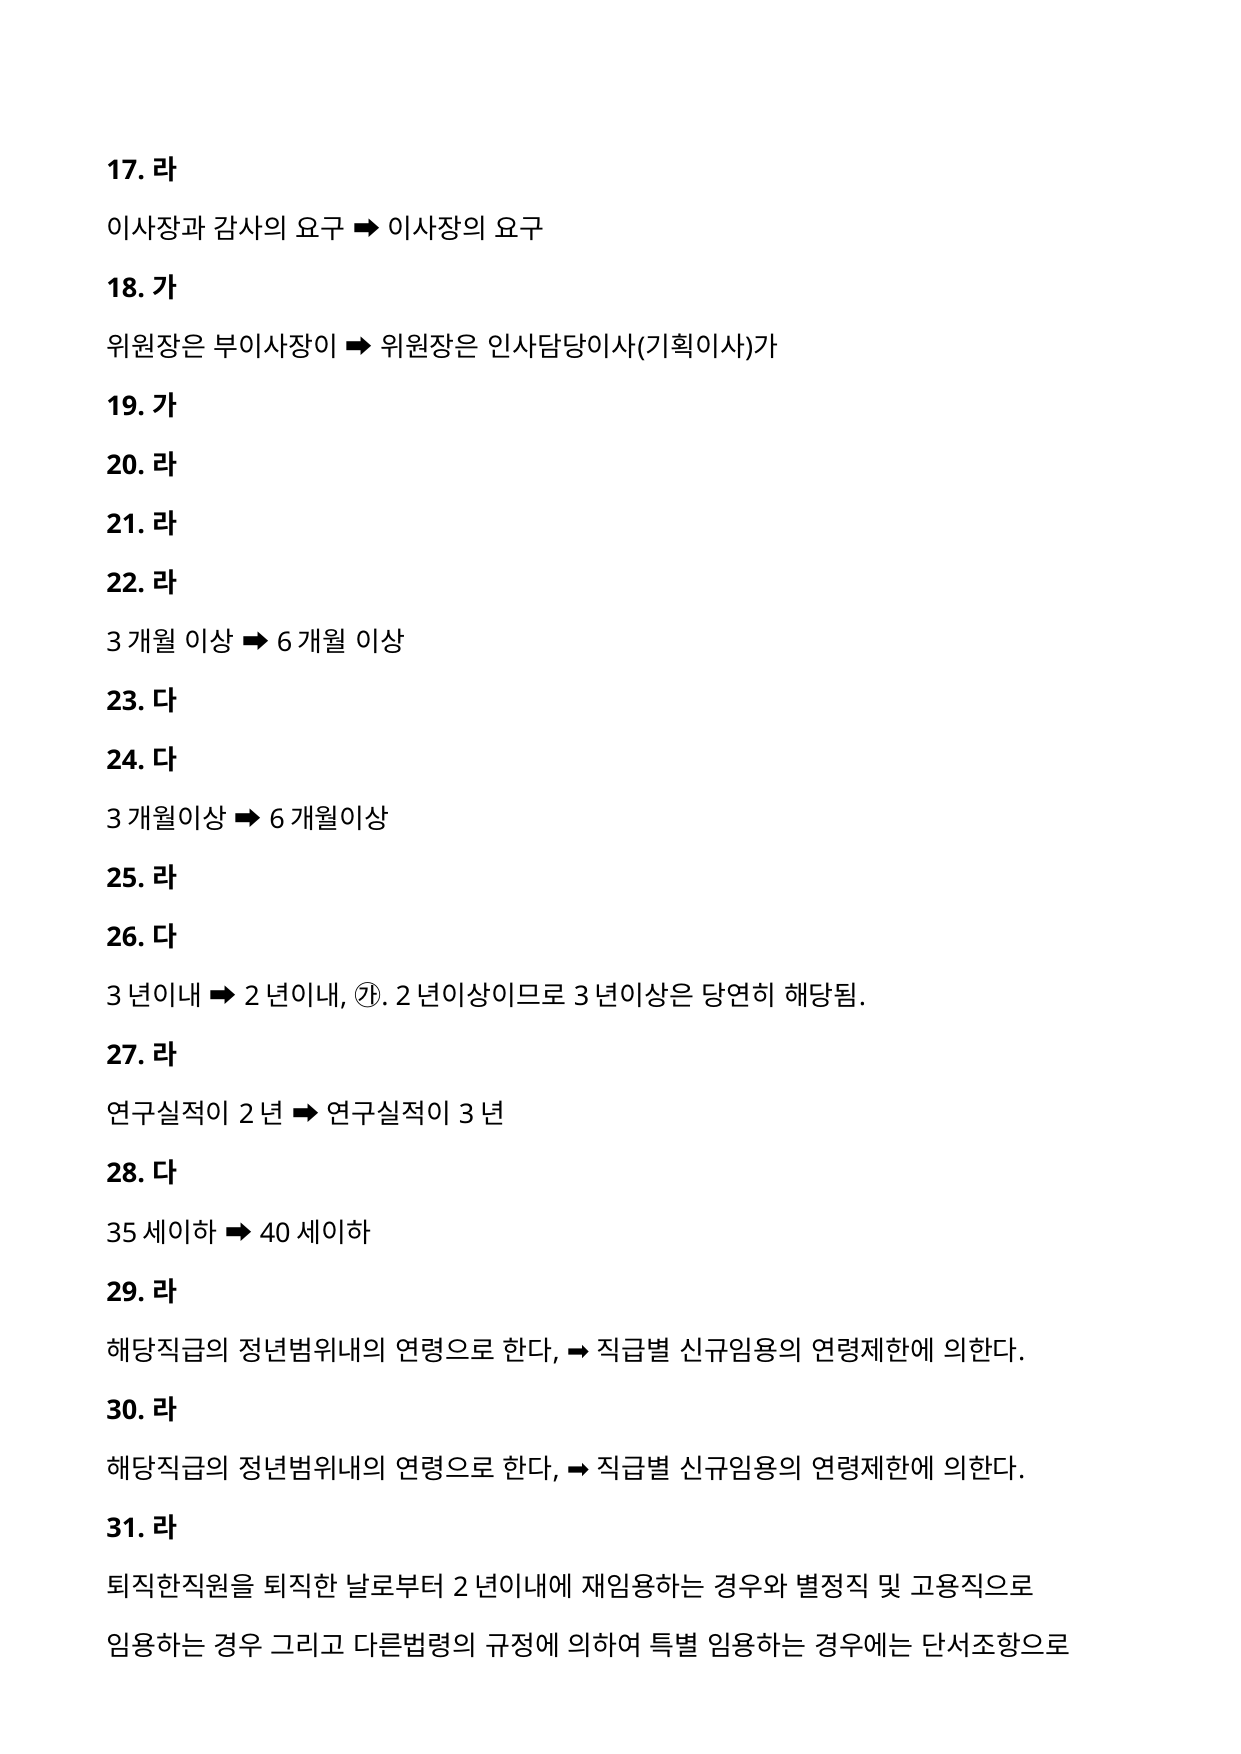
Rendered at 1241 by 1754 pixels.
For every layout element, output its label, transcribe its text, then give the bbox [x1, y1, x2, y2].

text 24. 다 [106, 738, 1134, 777]
text 27. 라 [106, 1033, 1134, 1073]
text 이사장과 감사의 요구 ➡ 이사장의 요구 [106, 207, 1134, 246]
text 19. 가 [106, 384, 1134, 423]
text 위원장은 부이사장이 ➡ 위원장은 인사담당이사(기획이사)가 [106, 324, 1134, 364]
text 30. 라 [106, 1388, 1134, 1427]
text 31. 라 [106, 1506, 1134, 1545]
text 22. 라 [106, 561, 1134, 600]
text 23. 다 [106, 679, 1134, 718]
text 20. 라 [106, 443, 1134, 482]
text 25. 라 [106, 856, 1134, 896]
text 26. 다 [106, 915, 1134, 954]
text 35세이하 ➡ 40세이하 [106, 1211, 1134, 1250]
text 28. 다 [106, 1151, 1134, 1191]
text 18. 가 [106, 266, 1134, 305]
text 퇴직한직원을 퇴직한 날로부터 2년이내에 재임용하는 경우와 별정직 및 고용직으로 임용하는 경우 그리고 다른법령의 규정에 의하여 특별 임용하는 경우에는 단서조항으로 [106, 1565, 1134, 1663]
text 29. 라 [106, 1269, 1134, 1309]
text 21. 라 [106, 502, 1134, 541]
text 연구실적이 2년 ➡ 연구실적이 3년 [106, 1092, 1134, 1132]
text 해당직급의 정년범위내의 연령으로 한다, ➡ 직급별 신규임용의 연령제한에 의한다. [106, 1447, 1134, 1486]
text 3개월이상 ➡ 6개월이상 [106, 797, 1134, 836]
text 해당직급의 정년범위내의 연령으로 한다, ➡ 직급별 신규임용의 연령제한에 의한다. [106, 1329, 1134, 1368]
text 3개월 이상 ➡ 6개월 이상 [106, 620, 1134, 659]
text 17. 라 [106, 148, 1134, 187]
text 3년이내 ➡ 2년이내, ㉮. 2년이상이므로 3년이상은 당연히 해당됨. [106, 974, 1134, 1014]
